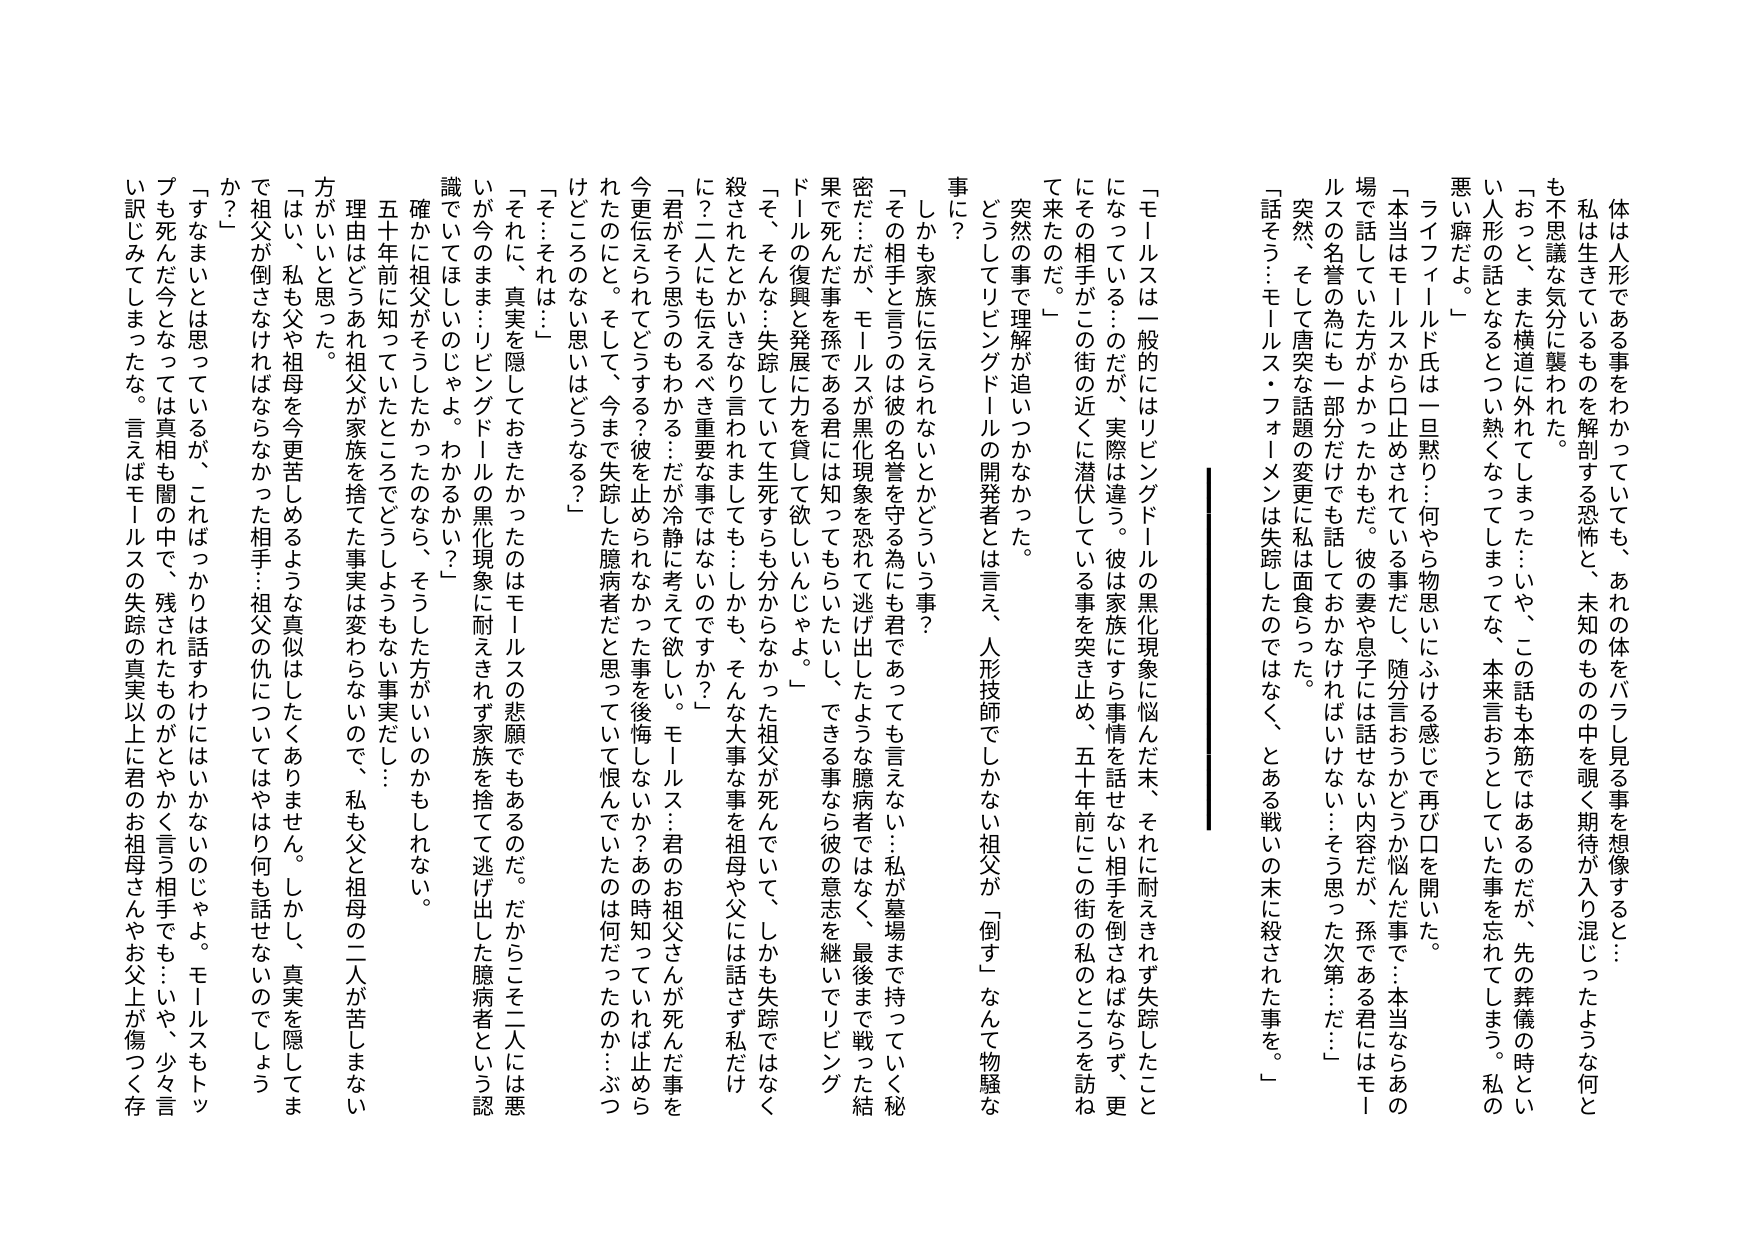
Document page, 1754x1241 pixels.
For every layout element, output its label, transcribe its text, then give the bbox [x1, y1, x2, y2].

text 「はい、私も父や祖母を今更苦しめるような真似はしたくありません。しかし、真実を隠してまで祖父が倒さなければならなかった相手…祖父の仇についてはやはり何も話せないのでしょうか？」 [214, 176, 309, 1122]
text 体は人形である事をわかっていても、あれの体をバラし見る事を想像すると… [1604, 176, 1636, 1122]
text 私は生きているものを解剖する恐怖と、未知のものの中を覗く期待が入り混じったような何とも不思議な気分に襲われた。 [1541, 176, 1604, 1122]
text どうしてリビングドールの開発者とは言え、人形技師でしかない祖父が「倒す」なんて物騒な事に？ [943, 176, 1006, 1122]
text 「おっと、また横道に外れてしまった…いや、この話も本筋ではあるのだが、先の葬儀の時といい人形の話となるとつい熱くなってしまってな、本来言おうとしていた事を忘れてしまう。私の悪い癖だよ。」 [1446, 176, 1541, 1122]
text ━━━━━━━━━━━━━━━━━━━━━━━━ [1193, 176, 1227, 1122]
text 理由はどうあれ祖父が家族を捨てた事実は変わらないので、私も父と祖母の二人が苦しまない方がいいと思った。 [309, 176, 373, 1122]
text しかも家族に伝えられないとかどういう事？ [911, 176, 943, 1122]
text 「それに、真実を隠しておきたかったのはモールスの悲願でもあるのだ。だからこそ二人には悪いが今のまま…リビングドールの黒化現象に耐えきれず家族を捨てて逃げ出した臆病者という認識でいてほしいのじゃよ。わかるかい？」 [436, 176, 531, 1122]
text 「その相手と言うのは彼の名誉を守る為にも君であっても言えない…私が墓場まで持っていく秘密だ…だが、モールスが黒化現象を恐れて逃げ出したような臆病者ではなく、最後まで戦った結果で死んだ事を孫である君には知ってもらいたいし、できる事なら彼の意志を継いでリビングドールの復興と発展に力を貸して欲しいんじゃよ。」 [784, 176, 911, 1122]
text 「そ、そんな…失踪していて生死すらも分からなかった祖父が死んでいて、しかも失踪ではなく殺されたとかいきなり言われましても…しかも、そんな大事な事を祖母や父には話さず私だけに？二人にも伝えるべき重要な事ではないのですか？」 [689, 176, 784, 1122]
text 「君がそう思うのもわかる…だが冷静に考えて欲しい。モールス…君のお祖父さんが死んだ事を今更伝えられてどうする？彼を止められなかった事を後悔しないか？あの時知っていれば止められたのにと。そして、今まで失踪した臆病者だと思っていて恨んでいたのは何だったのか…ぶつけどころのない思いはどうなる？」 [563, 176, 689, 1122]
text 確かに祖父がそうしたかったのなら、そうした方がいいのかもしれない。 [404, 176, 436, 1122]
text 五十年前に知っていたところでどうしようもない事実だし… [373, 176, 404, 1122]
text 「そ…それは…」 [531, 176, 563, 1122]
text 突然の事で理解が追いつかなかった。 [1006, 176, 1038, 1122]
text 突然、そして唐突な話題の変更に私は面食らった。 [1287, 176, 1319, 1122]
text 「話そう…モールス・フォーメンは失踪したのではなく、とある戦いの末に殺された事を。」 [1256, 176, 1287, 1122]
text 「本当はモールスから口止めされている事だし、随分言おうかどうか悩んだ事で…本当ならあの場で話していた方がよかったかもだ。彼の妻や息子には話せない内容だが、孫である君にはモールスの名誉の為にも一部分だけでも話しておかなければいけない…そう思った次第…だ…」 [1319, 176, 1414, 1122]
text ライフィールド氏は一旦黙り…何やら物思いにふける感じで再び口を開いた。 [1414, 176, 1446, 1122]
text 「モールスは一般的にはリビングドールの黒化現象に悩んだ末、それに耐えきれず失踪したことになっている…のだが、実際は違う。彼は家族にすら事情を話せない相手を倒さねばならず、更にその相手がこの街の近くに潜伏している事を突き止め、五十年前にこの街の私のところを訪ねて来たのだ。」 [1038, 176, 1164, 1122]
text 「すなまいとは思っているが、こればっかりは話すわけにはいかないのじゃよ。モールスもトップも死んだ今となっては真相も闇の中で、残されたものがとやかく言う相手でも…いや、少々言い訳じみてしまったな。言えばモールスの失踪の真実以上に君のお祖母さんやお父上が傷つく存在、場合によっては自動人形業界そのものへの不信に繋がるかもしれない…そして、何より万が一にもそれが生きていて下手に君がその相手を追えば殺される…そういう事情で言えないのじゃよ。」 [119, 176, 214, 1122]
